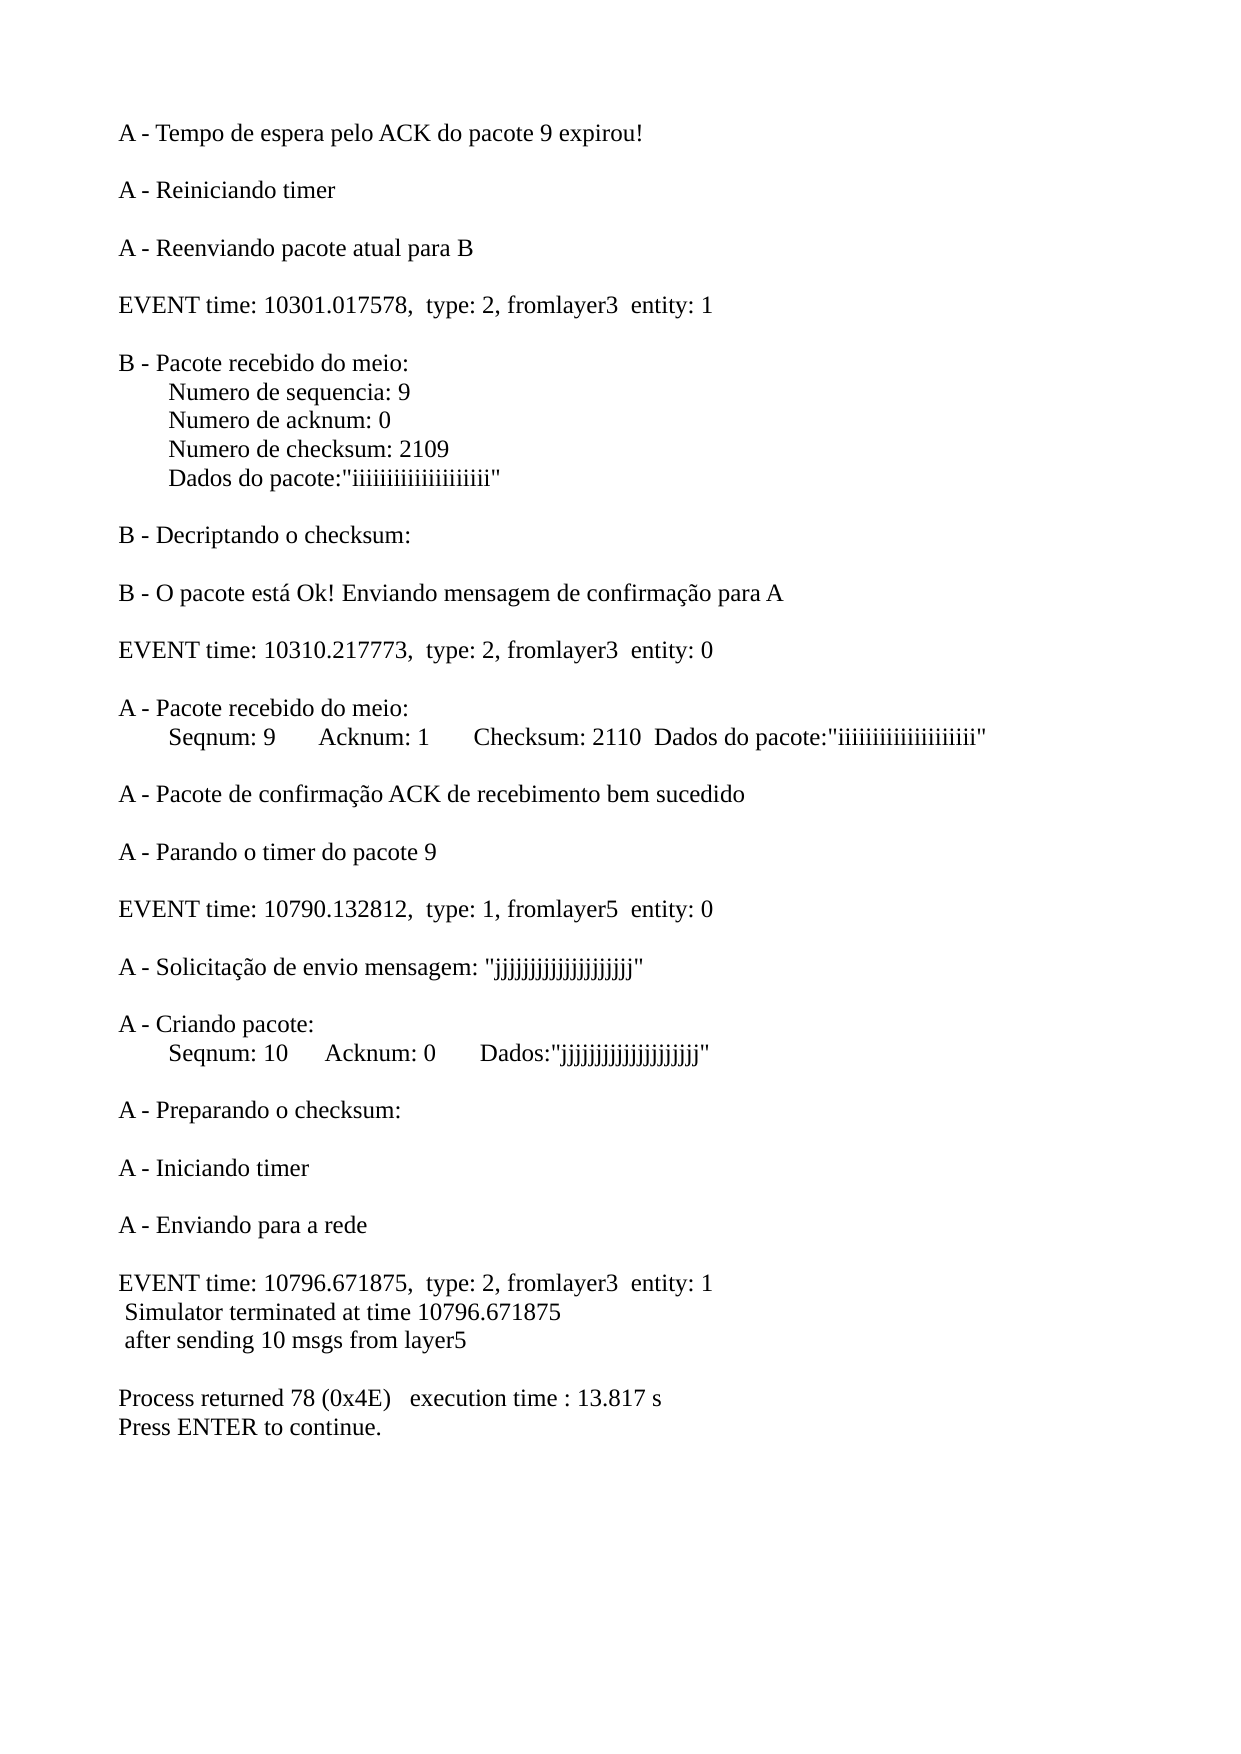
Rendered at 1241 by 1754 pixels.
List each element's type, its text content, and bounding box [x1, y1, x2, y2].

text Dados do pacote:"iiiiiiiiiiiiiiiiiiii" [118, 463, 1122, 492]
text after sending 10 msgs from layer5 [118, 1326, 1122, 1354]
text Numero de acknum: 0 [118, 406, 1122, 434]
text EVENT time: 10790.132812, type: 1, fromlayer5 entity: 0 [118, 894, 1122, 923]
text A - Parando o timer do pacote 9 [118, 837, 1122, 866]
text B - Decriptando o checksum: [118, 521, 1122, 549]
text A - Solicitação de envio mensagem: "jjjjjjjjjjjjjjjjjjjj" [118, 952, 1122, 981]
text Simulator terminated at time 10796.671875 [118, 1297, 1122, 1326]
text A - Enviando para a rede [118, 1211, 1122, 1239]
text Process returned 78 (0x4E) execution time : 13.817 s [118, 1383, 1122, 1412]
text A - Tempo de espera pelo ACK do pacote 9 expirou! [118, 118, 1122, 147]
text Numero de sequencia: 9 [118, 377, 1122, 406]
text EVENT time: 10796.671875, type: 2, fromlayer3 entity: 1 [118, 1268, 1122, 1297]
text Seqnum: 9 Acknum: 1 Checksum: 2110 Dados do pacote:"iiiiiiiiiiiiiiiiiiii" [118, 722, 1122, 751]
text A - Preparando o checksum: [118, 1096, 1122, 1124]
text A - Pacote de confirmação ACK de recebimento bem sucedido [118, 779, 1122, 808]
text A - Reenviando pacote atual para B [118, 233, 1122, 262]
text A - Pacote recebido do meio: [118, 693, 1122, 722]
text A - Iniciando timer [118, 1153, 1122, 1182]
text B - Pacote recebido do meio: [118, 348, 1122, 377]
text Press ENTER to continue. [118, 1412, 1122, 1441]
text Seqnum: 10 Acknum: 0 Dados:"jjjjjjjjjjjjjjjjjjjj" [118, 1038, 1122, 1067]
text EVENT time: 10310.217773, type: 2, fromlayer3 entity: 0 [118, 636, 1122, 664]
text A - Reiniciando timer [118, 176, 1122, 204]
text A - Criando pacote: [118, 1009, 1122, 1038]
text Numero de checksum: 2109 [118, 434, 1122, 463]
text B - O pacote está Ok! Enviando mensagem de confirmação para A [118, 578, 1122, 607]
text EVENT time: 10301.017578, type: 2, fromlayer3 entity: 1 [118, 291, 1122, 319]
